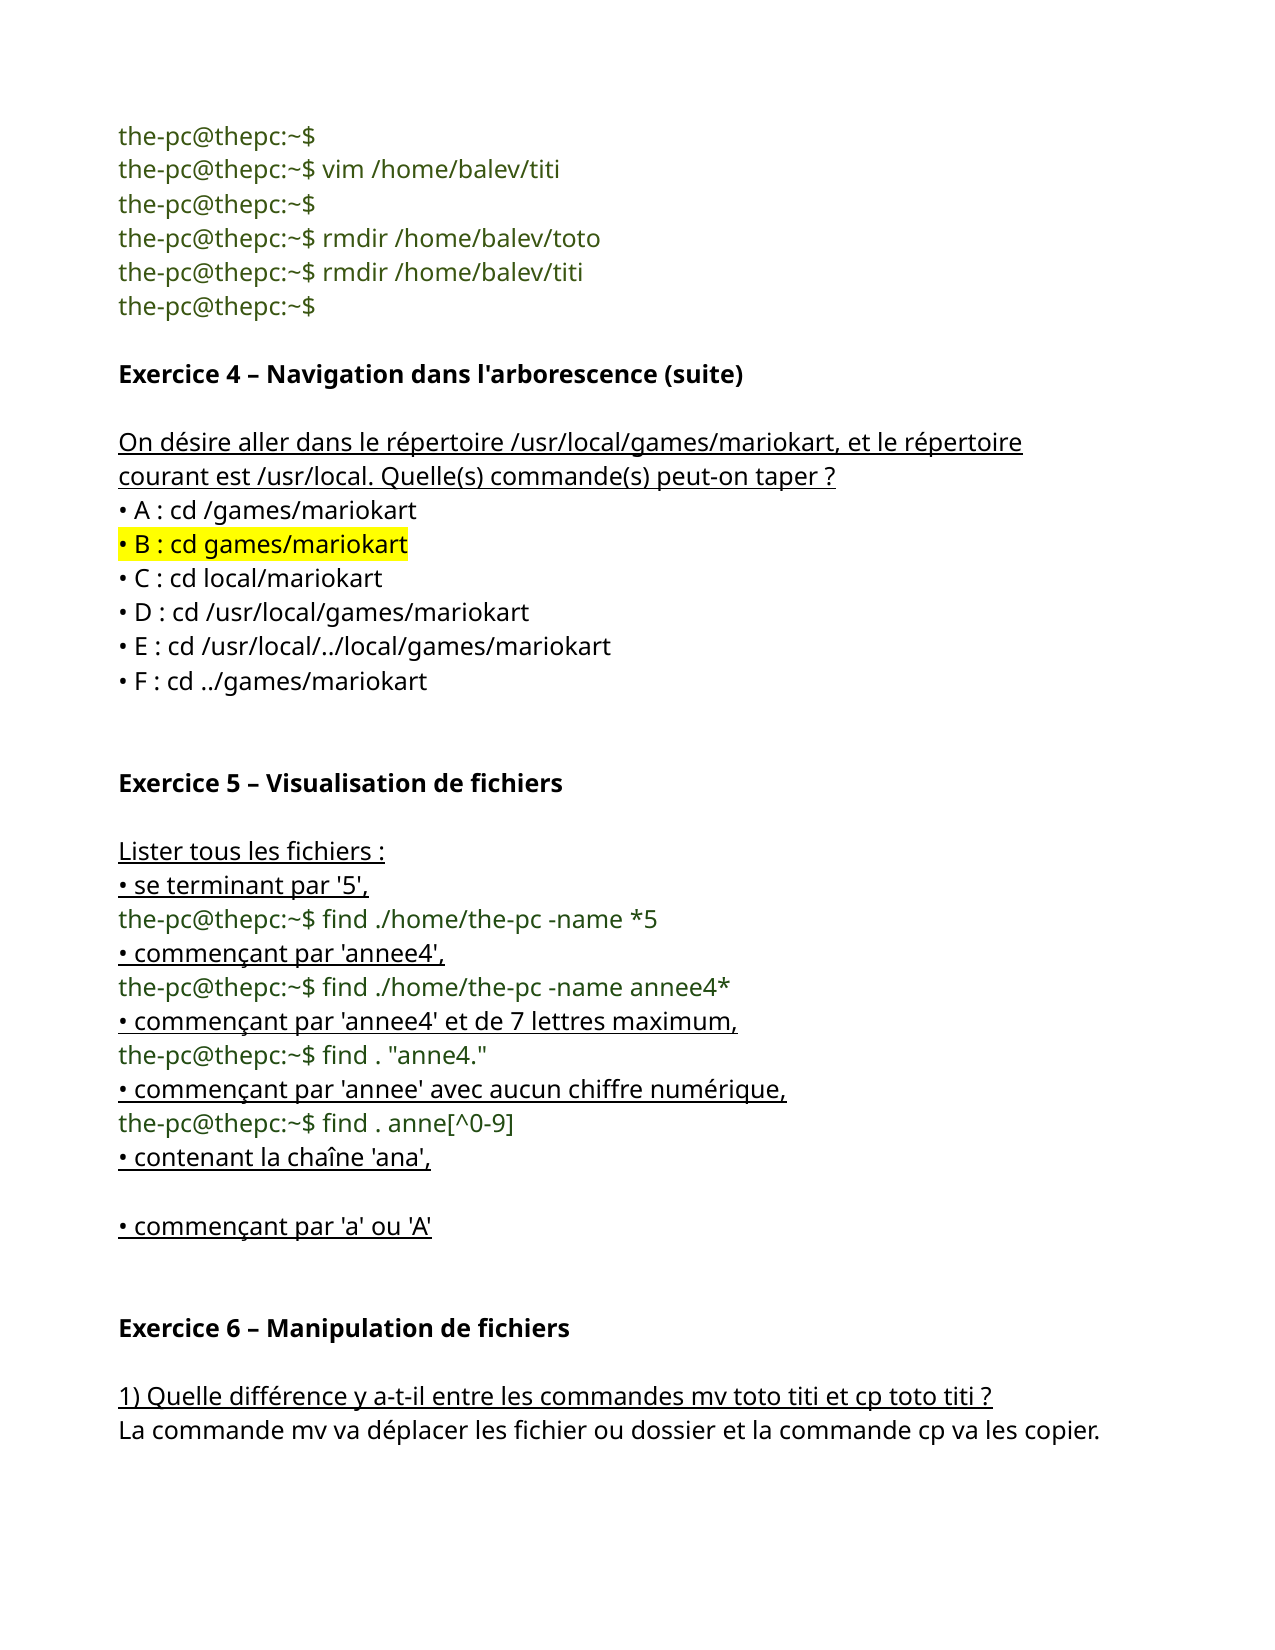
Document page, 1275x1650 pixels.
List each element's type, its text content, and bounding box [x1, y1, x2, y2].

text Exercice 5 – Visualisation de fichiers [118, 765, 1157, 799]
text the-pc@thepc:~$ [118, 186, 1157, 220]
text Lister tous les fichiers : • se terminant par '5', [118, 799, 1157, 902]
text Exercice 6 – Manipulation de fichiers [118, 1310, 1157, 1344]
text the-pc@thepc:~$ find . anne[^0-9] • contenant la chaîne 'ana', [118, 1106, 1157, 1174]
text the-pc@thepc:~$ find ./home/the-pc -name annee4* • commençant par 'annee4' et de 7 lettres maximum, [118, 970, 1157, 1038]
text 1) Quelle différence y a-t-il entre les commandes mv toto titi et cp toto titi ? [118, 1378, 1157, 1412]
text the-pc@thepc:~$ vim /home/balev/titi [118, 152, 1157, 186]
text the-pc@thepc:~$ find ./home/the-pc -name *5 • commençant par 'annee4', [118, 902, 1157, 970]
text La commande mv va déplacer les fichier ou dossier et la commande cp va les copier. [118, 1412, 1157, 1447]
text Exercice 4 – Navigation dans l'arborescence (suite) [118, 357, 1157, 391]
text the-pc@thepc:~$ [118, 118, 1157, 152]
text • commençant par 'a' ou 'A' [118, 1174, 1157, 1242]
text the-pc@thepc:~$ [118, 288, 1157, 322]
text On désire aller dans le répertoire /usr/local/games/mariokart, et le répertoire courant est /usr/local. Quelle(s) commande(s) peut-on taper ? • A : cd /games/mariokart • B : cd games/mariokart • C : cd local/mariokart • D : cd /usr/local/games/mariokart • E : cd /usr/local/../local/games/mariokart • F : cd ../games/mariokart [118, 391, 1157, 697]
text the-pc@thepc:~$ rmdir /home/balev/toto [118, 220, 1157, 254]
text the-pc@thepc:~$ rmdir /home/balev/titi [118, 254, 1157, 288]
text the-pc@thepc:~$ find . "anne4." • commençant par 'annee' avec aucun chiffre numérique, [118, 1038, 1157, 1106]
